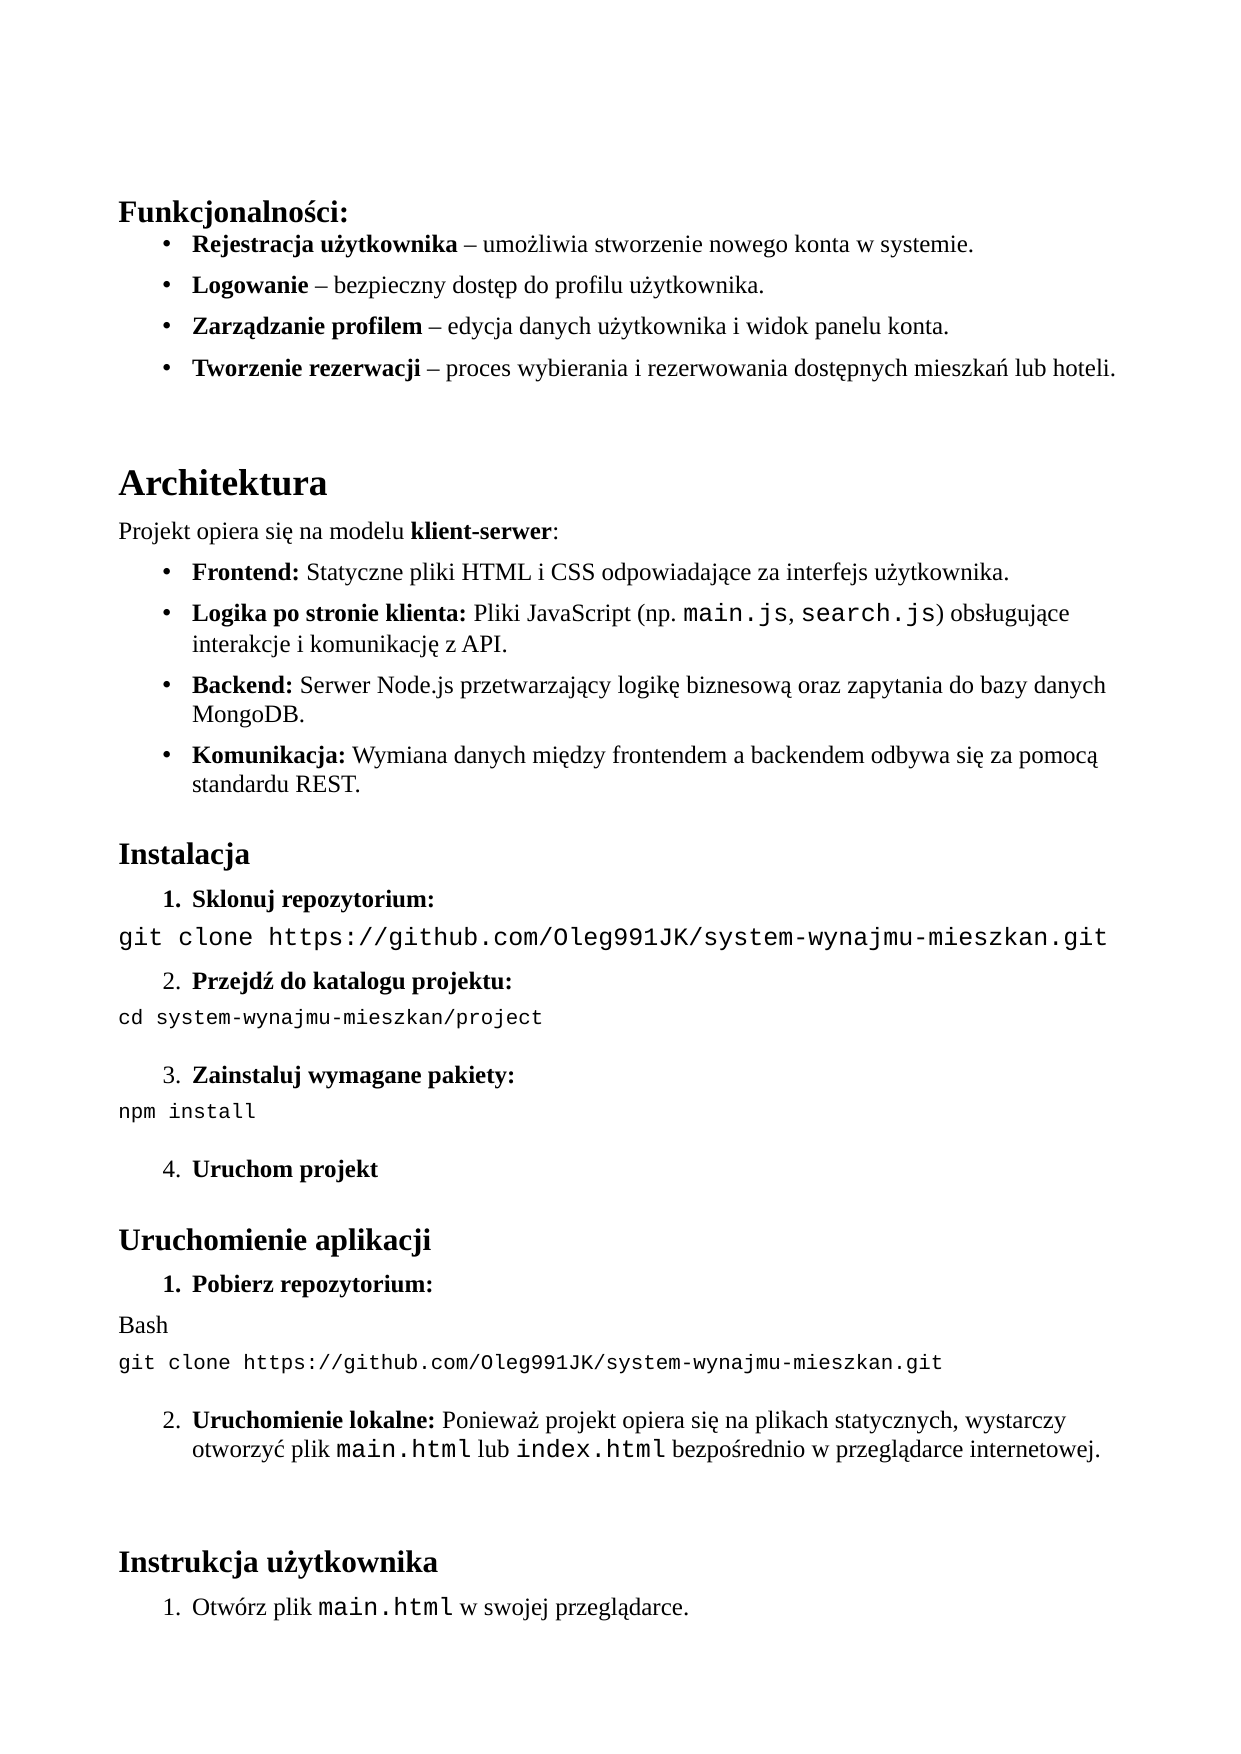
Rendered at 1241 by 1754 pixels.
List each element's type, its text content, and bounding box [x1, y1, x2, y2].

list Frontend: Statyczne pliki HTML i CSS odpowiadające za interfejs użytkownika. [162, 557, 1122, 586]
list Przejdź do katalogu projektu: [162, 966, 1122, 994]
text Bash [118, 1311, 1122, 1339]
list Zarządzanie profilem – edycja danych użytkownika i widok panelu konta. [162, 311, 1122, 340]
text git clone https://github.com/Oleg991JK/system-wynajmu-mieszkan.git [118, 1352, 1122, 1375]
list Pobierz repozytorium: [162, 1269, 1122, 1298]
list Tworzenie rezerwacji – proces wybierania i rezerwowania dostępnych mieszkań lub hoteli. [162, 353, 1122, 381]
list Rejestracja użytkownika – umożliwia stworzenie nowego konta w systemie. [162, 229, 1122, 258]
list Uruchomienie lokalne: Ponieważ projekt opiera się na plikach statycznych, wystarczy otworzyć plik main.html lub index.html bezpośrednio w przeglądarce internetowej. [162, 1405, 1122, 1464]
subtitle Architektura [118, 460, 1122, 503]
list Otwórz plik main.html w swojej przeglądarce. [162, 1592, 1122, 1622]
text cd system-wynajmu-mieszkan/project [118, 1007, 1122, 1031]
list Backend: Serwer Node.js przetwarzający logikę biznesową oraz zapytania do bazy danych MongoDB. [162, 670, 1122, 728]
subtitle Uruchomienie aplikacji [118, 1221, 1122, 1257]
text npm install [118, 1101, 1122, 1125]
text git clone https://github.com/Oleg991JK/system-wynajmu-mieszkan.git [118, 925, 1122, 953]
list Komunikacja: Wymiana danych między frontendem a backendem odbywa się za pomocą standardu REST. [162, 740, 1122, 798]
subtitle Instrukcja użytkownika [118, 1543, 1122, 1579]
list Sklonuj repozytorium: [162, 884, 1122, 912]
list Zainstaluj wymagane pakiety: [162, 1060, 1122, 1089]
list Uruchom projekt [162, 1154, 1122, 1183]
list Logowanie – bezpieczny dostęp do profilu użytkownika. [162, 270, 1122, 299]
subtitle Instalacja [118, 835, 1122, 871]
list Logika po stronie klienta: Pliki JavaScript (np. main.js, search.js) obsługujące interakcje i komunikację z API. [162, 598, 1122, 658]
text Projekt opiera się na modelu klient-serwer: [118, 516, 1122, 544]
text Funkcjonalności: [118, 159, 1122, 229]
